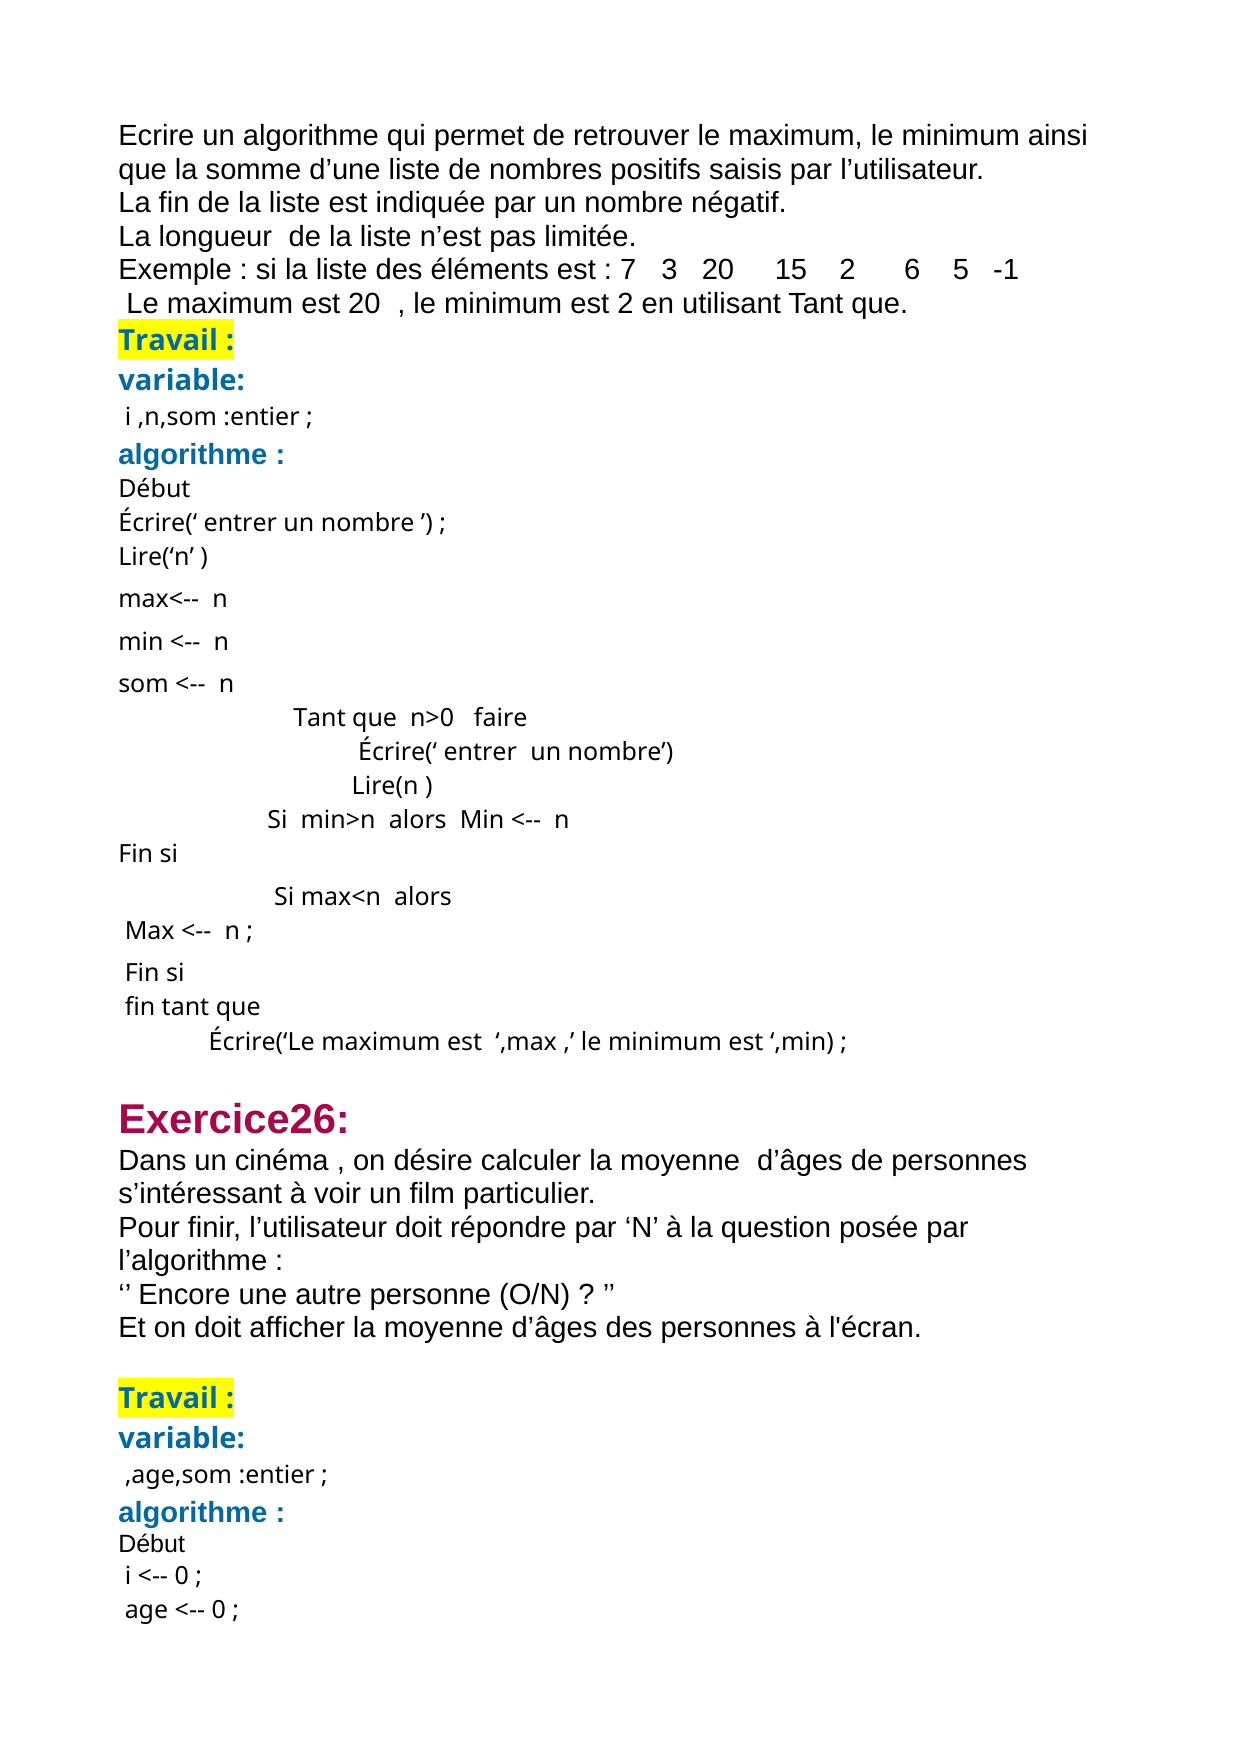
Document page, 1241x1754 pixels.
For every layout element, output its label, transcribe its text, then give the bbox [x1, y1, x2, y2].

text Exemple : si la liste des éléments est : 7 3 20 15 2 6 5 -1 [118, 252, 1122, 286]
text algorithme : Début i <-- 0 ; age <-- 0 ; [118, 1495, 1122, 1626]
text min <-- n [118, 623, 1122, 657]
text La longueur de la liste n’est pas limitée. [118, 219, 1122, 252]
text Si max<n alors Max <-- n ; [118, 878, 1122, 947]
text i ,n,som :entier ; [118, 399, 1122, 433]
text som <-- n Tant que n>0 faire Écrire(‘ entrer un nombre’) Lire(n ) Si min>n alors Min <-- n Fin si [118, 666, 1122, 870]
text algorithme : Début Écrire(‘ entrer un nombre ’) ; Lire(‘n’ ) [118, 437, 1122, 573]
text Exercice26: [118, 1095, 1122, 1143]
text Fin si fin tant que Écrire(‘Le maximum est ‘,max ,’ le minimum est ‘,min) ; [118, 955, 1122, 1057]
text max<-- n [118, 581, 1122, 615]
text ,age,som :entier ; [118, 1457, 1122, 1491]
text Dans un cinéma , on désire calculer la moyenne d’âges de personnes s’intéressant à voir un film particulier. [118, 1143, 1122, 1210]
text variable: [118, 359, 1122, 399]
text Travail : [118, 1378, 1122, 1417]
text ‘’ Encore une autre personne (O/N) ? ’’ [118, 1277, 1122, 1311]
text Et on doit afficher la moyenne d’âges des personnes à l'écran. [118, 1311, 1122, 1344]
text Ecrire un algorithme qui permet de retrouver le maximum, le minimum ainsi que la somme d’une liste de nombres positifs saisis par l’utilisateur. [118, 118, 1122, 185]
text variable: [118, 1417, 1122, 1457]
text Travail : [118, 319, 1122, 359]
text Pour finir, l’utilisateur doit répondre par ‘N’ à la question posée par l’algorithme : [118, 1210, 1122, 1277]
text La fin de la liste est indiquée par un nombre négatif. [118, 185, 1122, 219]
text Le maximum est 20 , le minimum est 2 en utilisant Tant que. [118, 286, 1122, 319]
